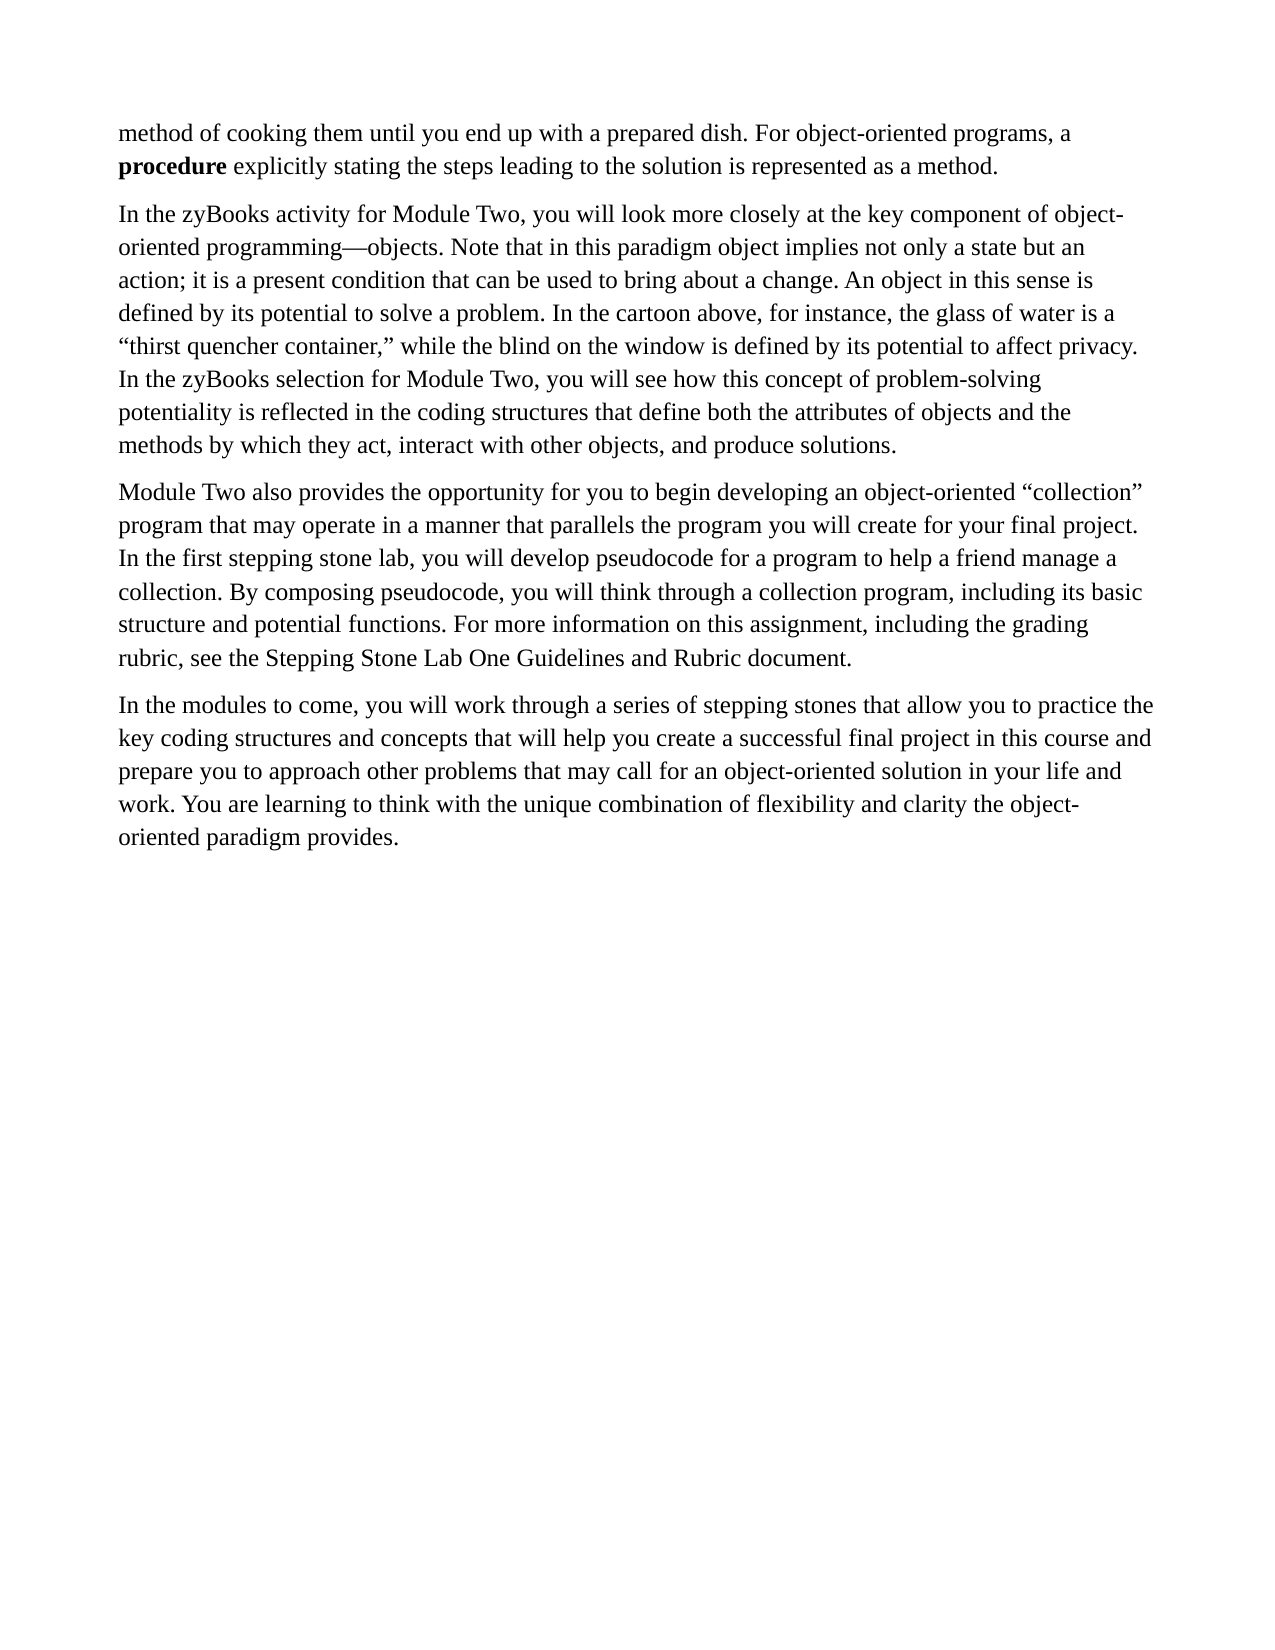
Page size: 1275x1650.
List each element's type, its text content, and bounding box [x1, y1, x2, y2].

text Module Two also provides the opportunity for you to begin developing an object-oriented “collection” program that may operate in a manner that parallels the program you will create for your final project. In the first stepping stone lab, you will develop pseudocode for a program to help a friend manage a collection. By composing pseudocode, you will think through a collection program, including its basic structure and potential functions. For more information on this assignment, including the grading rubric, see the Stepping Stone Lab One Guidelines and Rubric document. [118, 477, 1157, 671]
text In the modules to come, you will work through a series of stepping stones that allow you to practice the key coding structures and concepts that will help you create a successful final project in this course and prepare you to approach other problems that may call for an object-oriented solution in your life and work. You are learning to think with the unique combination of flexibility and clarity the object-oriented paradigm provides. [118, 690, 1157, 851]
text method of cooking them until you end up with a prepared dish. For object-oriented programs, a procedure explicitly stating the steps leading to the solution is represented as a method. [118, 118, 1157, 180]
text In the zyBooks activity for Module Two, you will look more closely at the key component of object-oriented programming—objects. Note that in this paradigm object implies not only a state but an action; it is a present condition that can be used to bring about a change. An object in this sense is defined by its potential to solve a problem. In the cartoon above, for instance, the glass of water is a “thirst quencher container,” while the blind on the window is defined by its potential to affect privacy. In the zyBooks selection for Module Two, you will see how this concept of problem-solving potentiality is reflected in the coding structures that define both the attributes of objects and the methods by which they act, interact with other objects, and produce solutions. [118, 199, 1157, 459]
